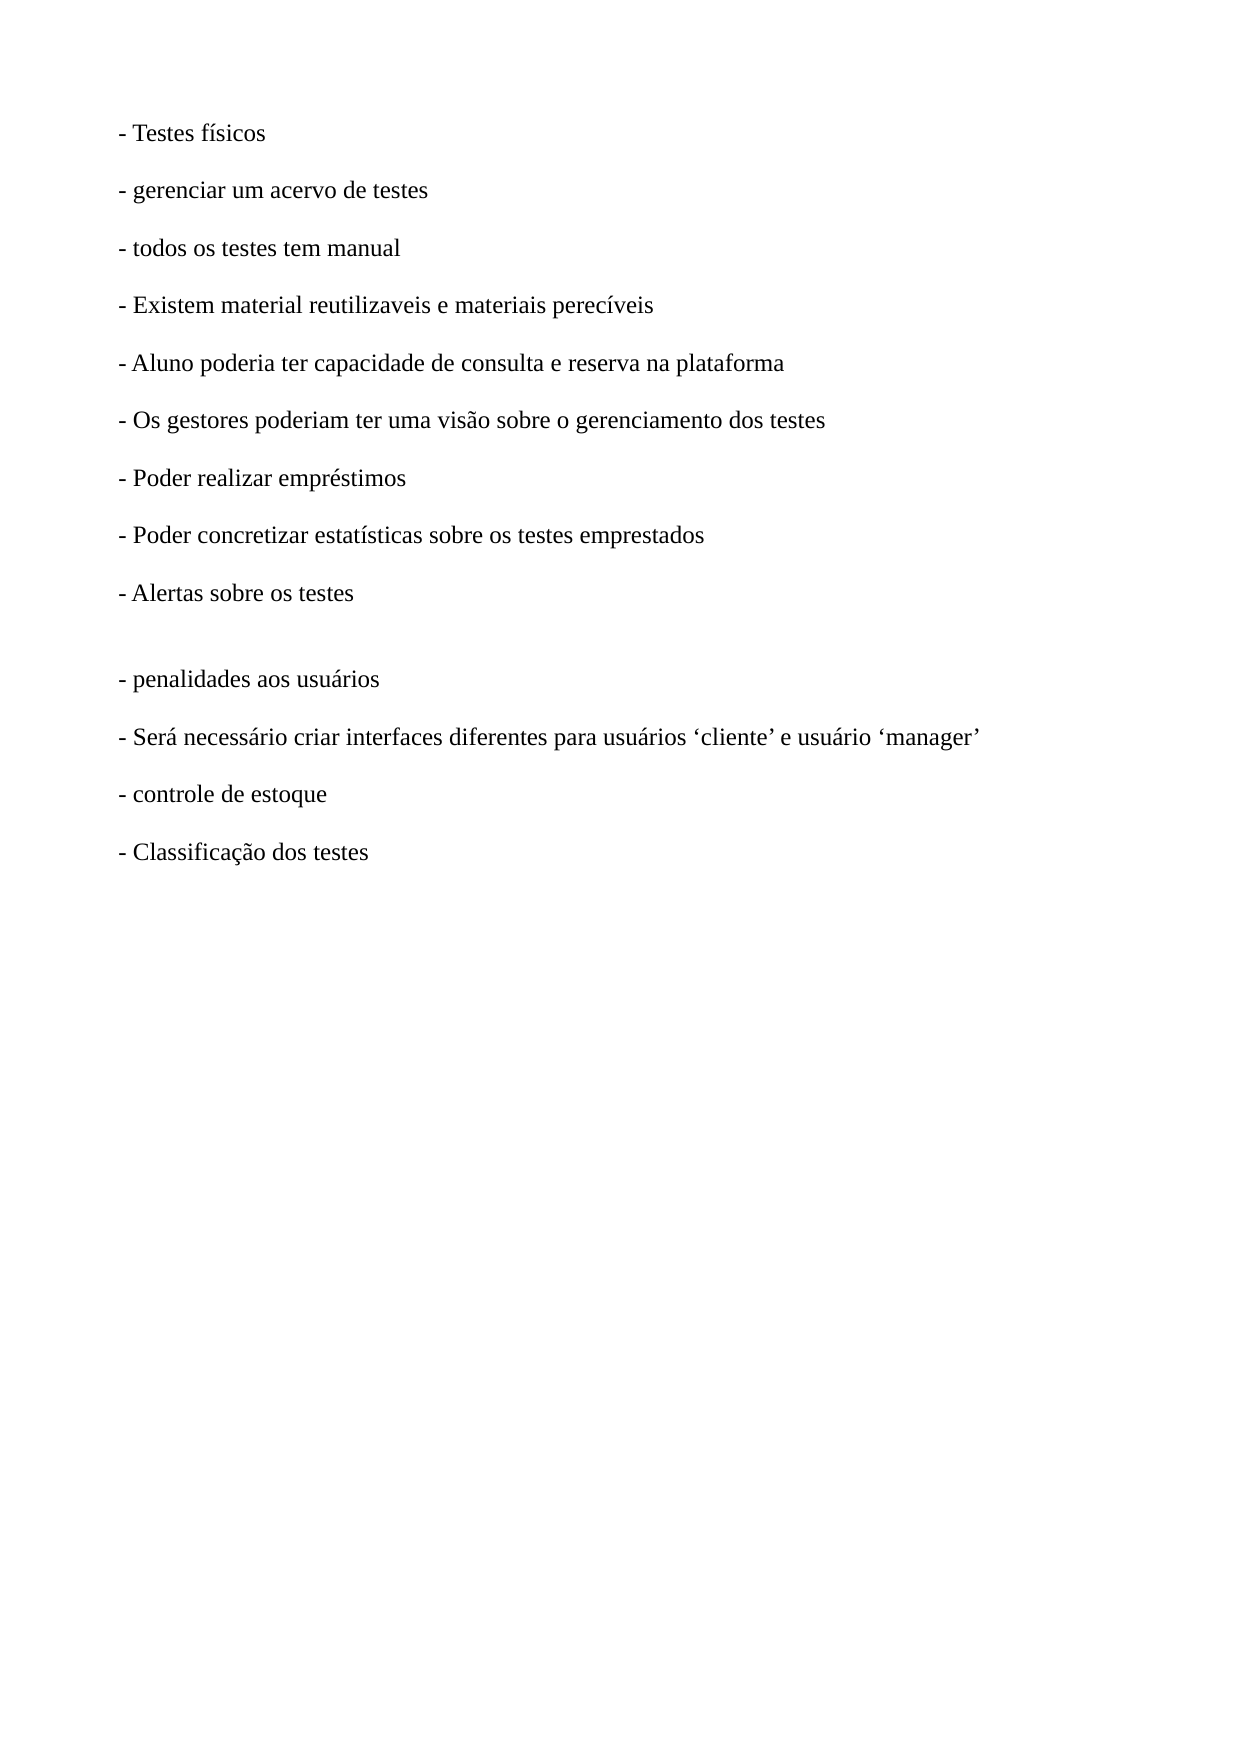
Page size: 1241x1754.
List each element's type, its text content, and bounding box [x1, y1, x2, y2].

text - Poder realizar empréstimos [118, 463, 1122, 492]
text - Será necessário criar interfaces diferentes para usuários ‘cliente’ e usuário ‘manager’ [118, 722, 1122, 751]
text - Alertas sobre os testes [118, 578, 1122, 607]
text - Existem material reutilizaveis e materiais perecíveis [118, 291, 1122, 319]
text - controle de estoque [118, 779, 1122, 808]
text - Poder concretizar estatísticas sobre os testes emprestados [118, 521, 1122, 549]
text - Testes físicos [118, 118, 1122, 147]
text - Os gestores poderiam ter uma visão sobre o gerenciamento dos testes [118, 406, 1122, 434]
text - gerenciar um acervo de testes [118, 176, 1122, 204]
text - Aluno poderia ter capacidade de consulta e reserva na plataforma [118, 348, 1122, 377]
text - todos os testes tem manual [118, 233, 1122, 262]
text - penalidades aos usuários [118, 664, 1122, 693]
text - Classificação dos testes [118, 837, 1122, 866]
